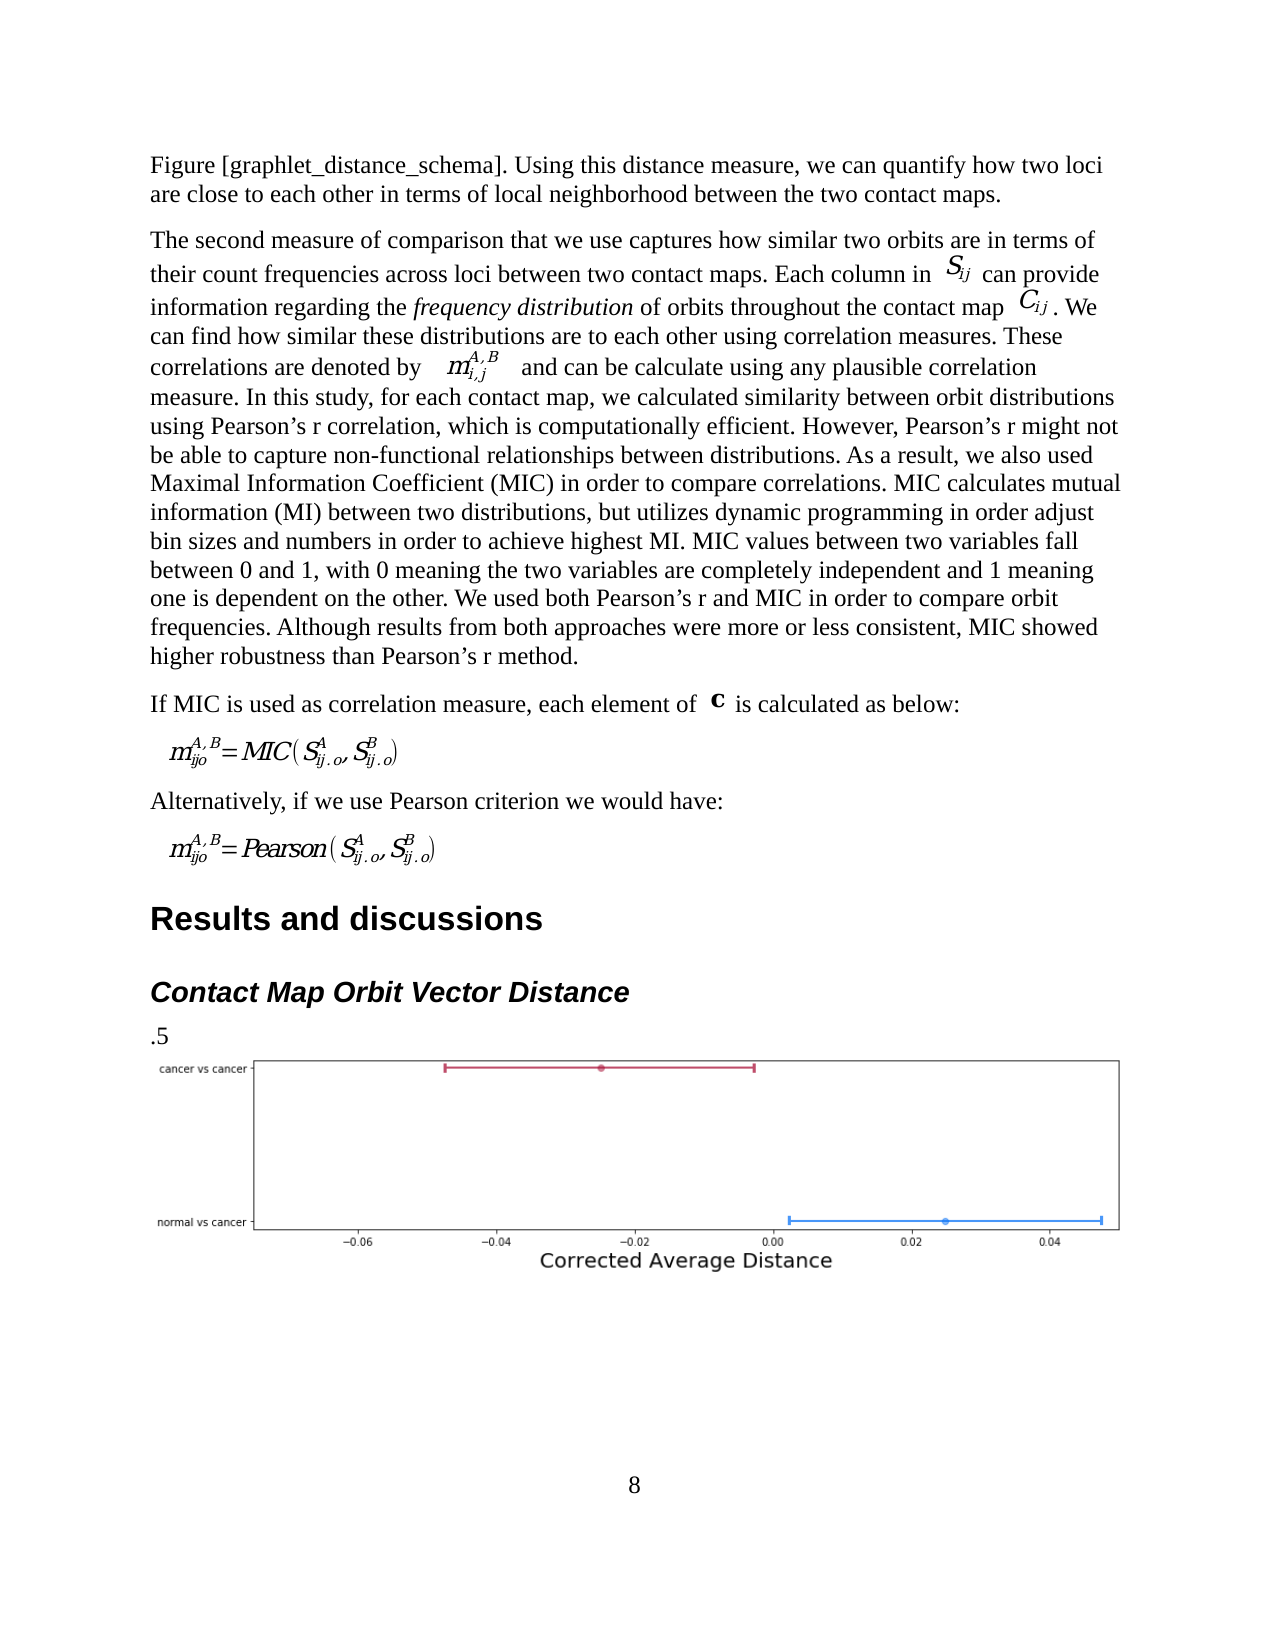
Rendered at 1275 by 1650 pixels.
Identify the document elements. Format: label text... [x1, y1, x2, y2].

text Alternatively, if we use Pearson criterion we would have: [150, 786, 1125, 815]
subtitle Contact Map Orbit Vector Distance [150, 975, 1125, 1009]
picture [150, 1050, 1130, 1278]
text This process is illustrated in Figure [graphlet_distance_schema]. Using this distance measure, we can quantify how two loci are close to each other in terms of local neighborhood between the two contact maps. [150, 150, 1125, 207]
text The second measure of comparison that we use captures how similar two orbits are in terms of their count frequencies across loci between two contact maps. Each column in can provide information regarding the frequency distribution of orbits throughout the contact map . We can find how similar these distributions are to each other using correlation measures. These correlations are denoted by and can be calculate using any plausible correlation measure. In this study, for each contact map, we calculated similarity between orbit distributions using Pearson’s r correlation, which is computationally efficient. However, Pearson’s r might not be able to capture non-functional relationships between distributions. As a result, we also used Maximal Information Coefficient (MIC) in order to compare correlations. MIC calculates mutual information (MI) between two distributions, but utilizes dynamic programming in order adjust bin sizes and numbers in order to achieve highest MI. MIC values between two variables fall between 0 and 1, with 0 meaning the two variables are completely independent and 1 meaning one is dependent on the other. We used both Pearson’s r and MIC in order to compare orbit frequencies. Although results from both approaches were more or less consistent, MIC showed higher robustness than Pearson’s r method. [150, 225, 1125, 670]
text If MIC is used as correlation measure, each element of is calculated as below: [150, 688, 1125, 718]
subtitle Results and discussions [150, 899, 1125, 938]
text .5 [150, 1021, 1125, 1050]
